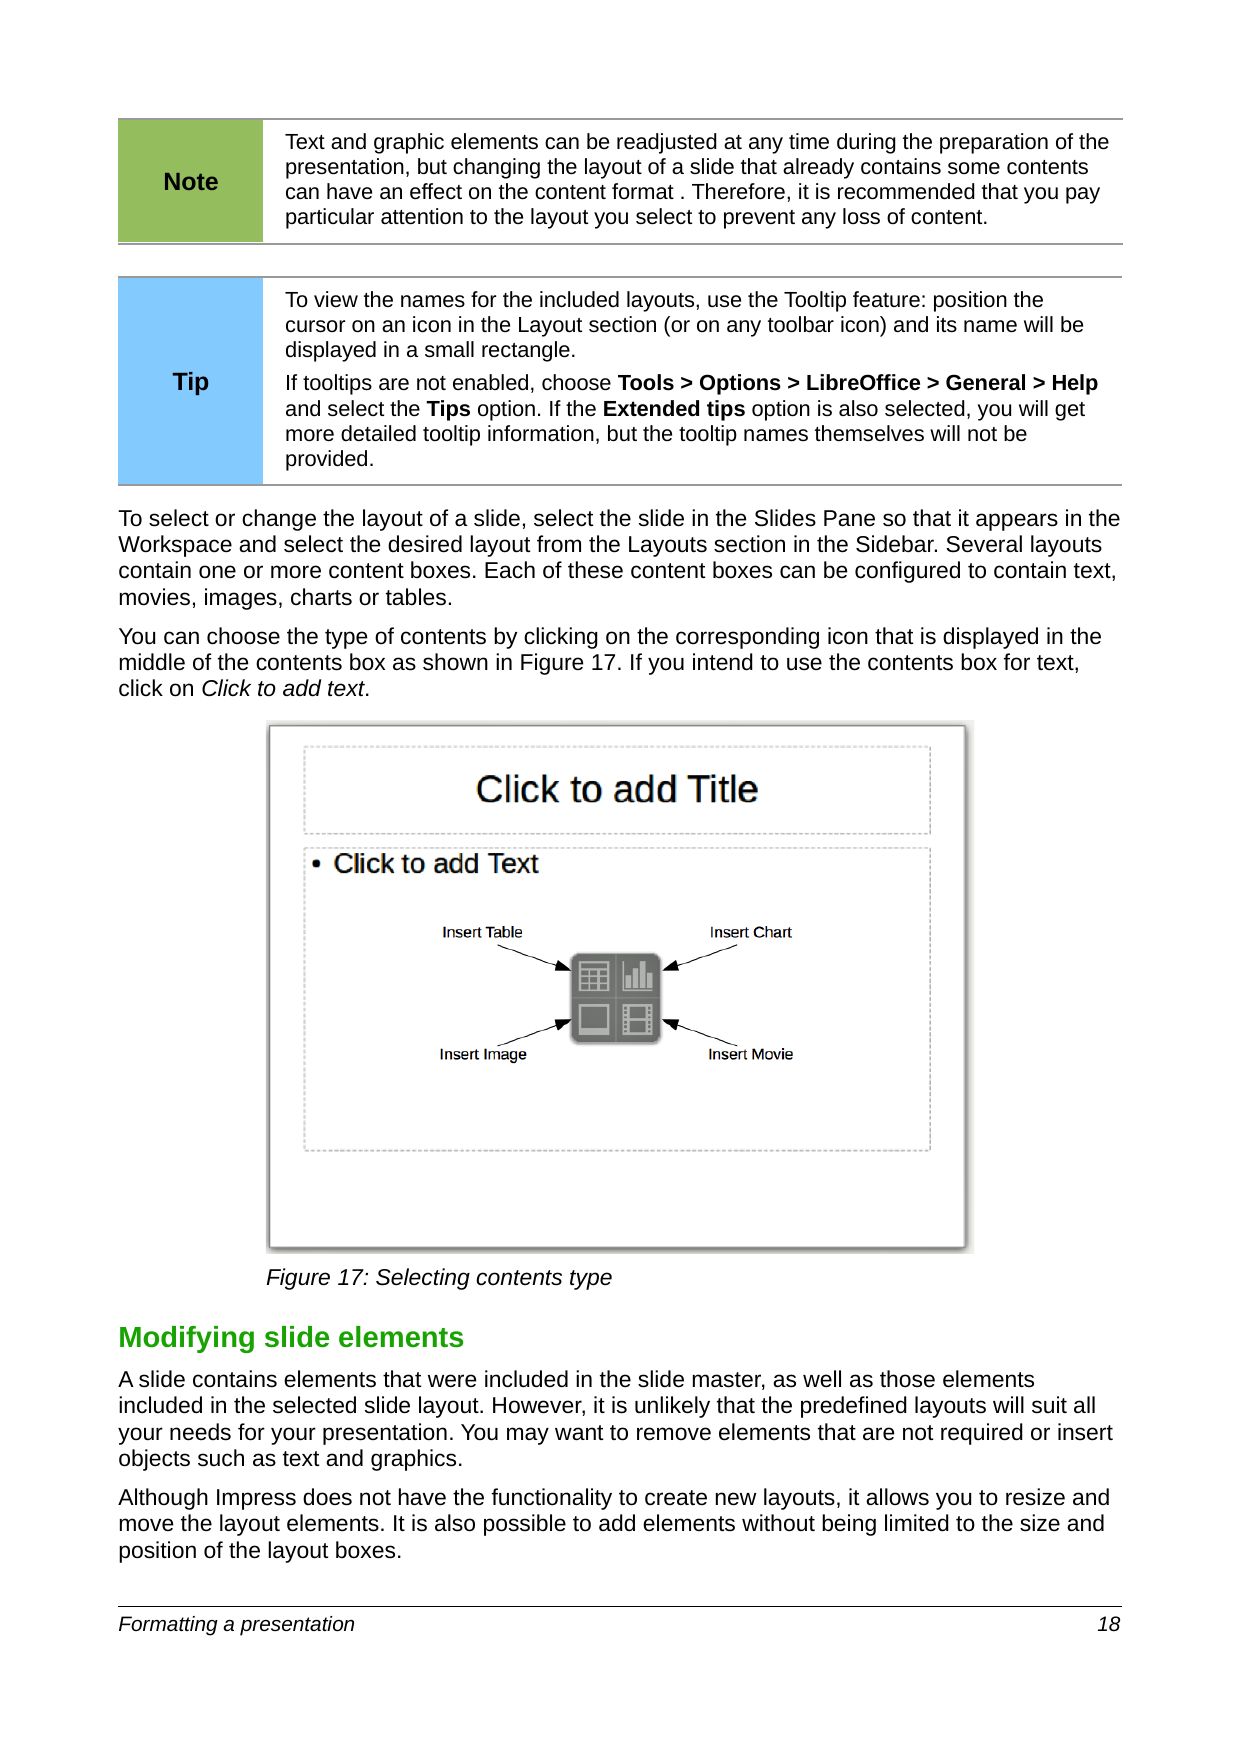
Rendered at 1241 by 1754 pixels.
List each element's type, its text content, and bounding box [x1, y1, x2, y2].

text A slide contains elements that were included in the slide master, as well as those elements included in the selected slide layout. However, it is unlikely that the predefined layouts will suit all your needs for your presentation. You may want to remove elements that are not required or insert objects such as text and graphics. [118, 1366, 1122, 1472]
subtitle Modifying slide elements [118, 1320, 1122, 1354]
table_header Note [118, 120, 263, 242]
text Although Impress does not have the functionality to create new layouts, it allows you to resize and move the layout elements. It is also possible to add elements without being limited to the size and position of the layout boxes. [118, 1484, 1122, 1563]
text You can choose the type of contents by clicking on the corresponding icon that is displayed in the middle of the contents box as shown in Figure 17. If you intend to use the contents box for text, click on Click to add text. [118, 623, 1122, 702]
table_header Tip [118, 278, 263, 484]
picture [265, 720, 975, 1254]
text Figure 17: Selecting contents type [266, 1264, 974, 1291]
text To select or change the layout of a slide, select the slide in the Slides Pane so that it appears in the Workspace and select the desired layout from the Layouts section in the Sidebar. Several layouts contain one or more content boxes. Each of these content boxes can be configured to contain text, movies, images, charts or tables. [118, 505, 1122, 610]
table_header Text and graphic elements can be readjusted at any time during the preparation of the presentation, but changing the layout of a slide that already contains some contents can have an effect on the content format . Therefore, it is recommended that you pay particular attention to the layout you select to prevent any loss of content. [264, 120, 1123, 242]
table_header To view the names for the included layouts, use the Tooltip feature: position the cursor on an icon in the Layout section (or on any toolbar icon) and its name will be displayed in a small rectangle. If tooltips are not enabled, choose Tools > Options > LibreOffice > General > Help and select the Tips option. If the Extended tips option is also selected, you will get more detailed tooltip information, but the tooltip names themselves will not be provided. [264, 278, 1122, 484]
